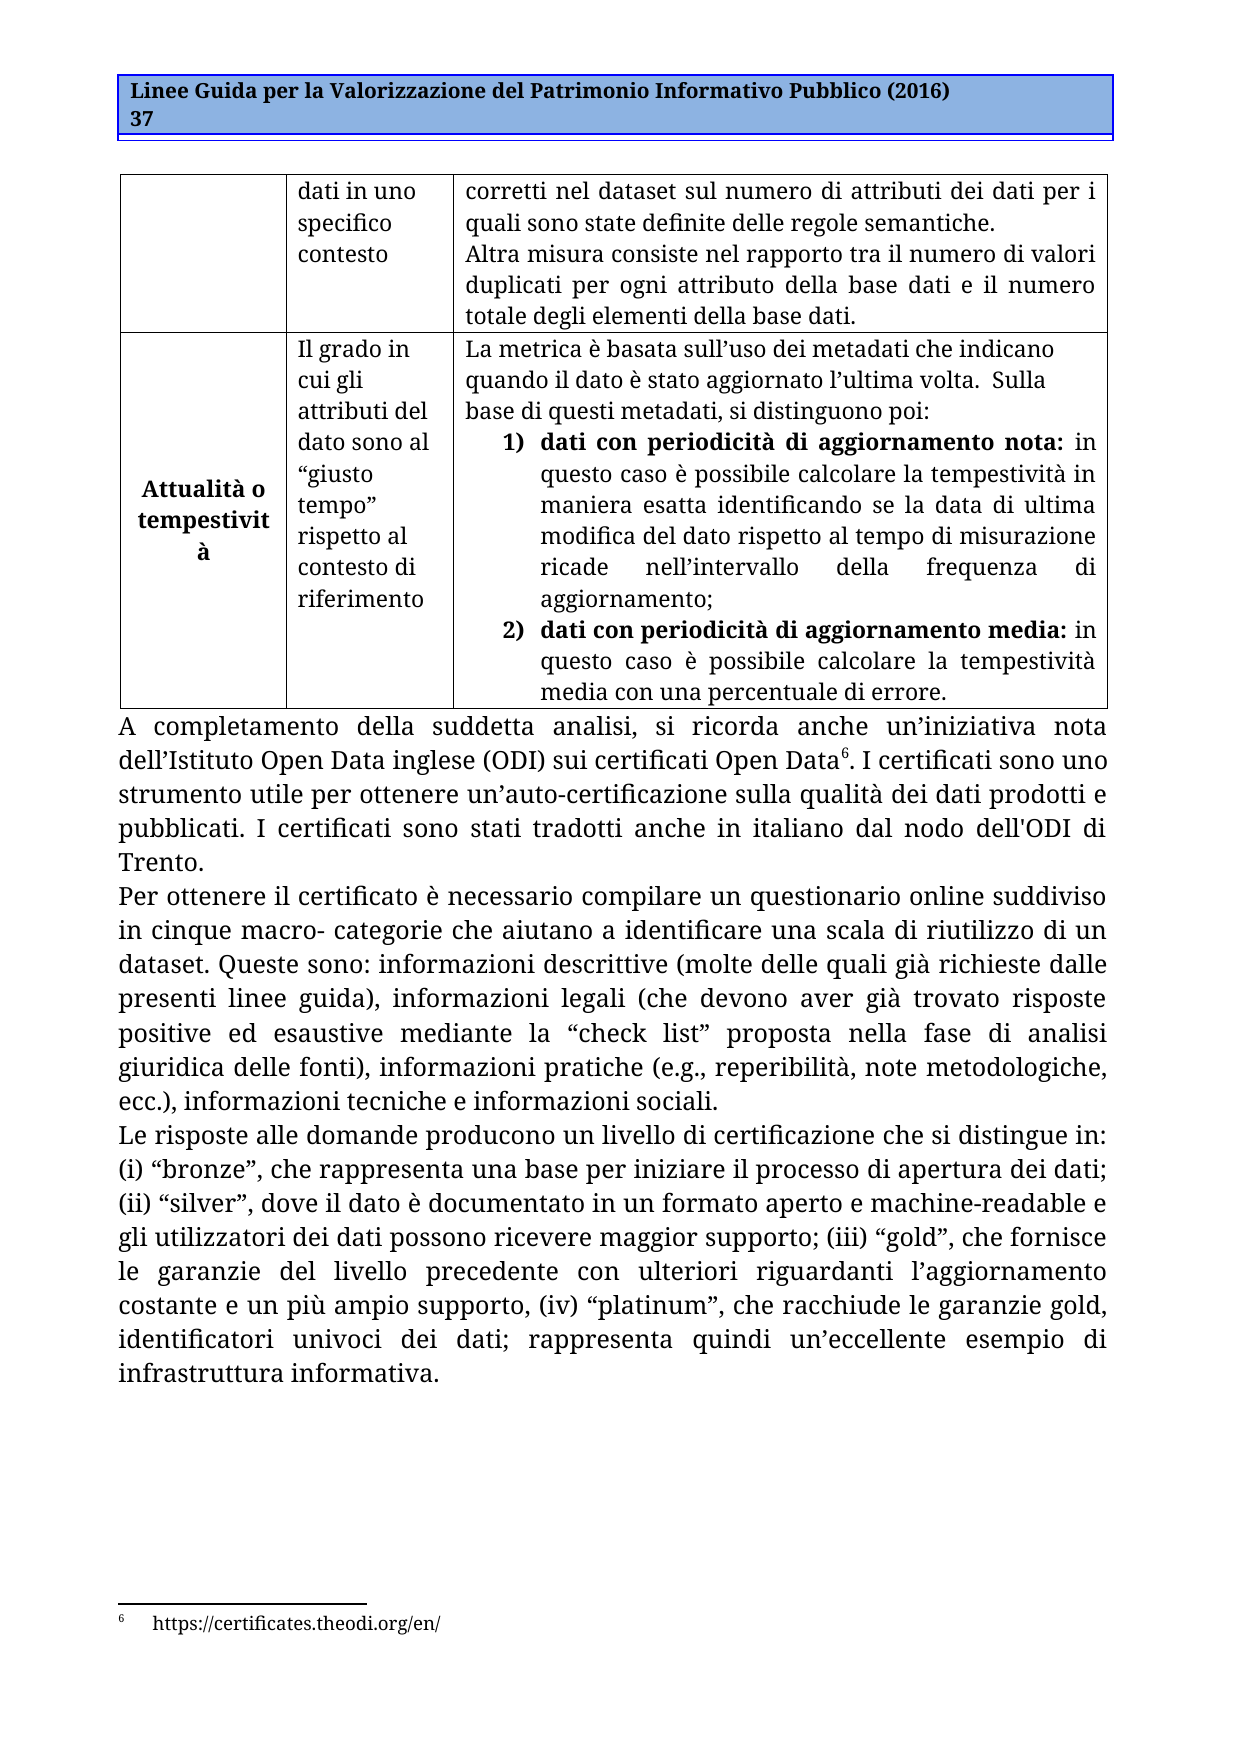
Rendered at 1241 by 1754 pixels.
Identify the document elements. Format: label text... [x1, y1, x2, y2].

table_cell corretti nel dataset sul numero di attributi dei dati per i quali sono state definite delle regole semantiche. Altra misura consiste nel rapporto tra il numero di valori duplicati per ogni attributo della base dati e il numero totale degli elementi della base dati. [454, 175, 1107, 332]
table_cell dati in uno specifico contesto [287, 175, 453, 332]
table_cell Il grado in cui gli attributi del dato sono al “giusto tempo” rispetto al contesto di riferimento [287, 333, 453, 708]
text Per ottenere il certificato è necessario compilare un questionario online suddiviso in cinque macro- categorie che aiutano a identificare una scala di riutilizzo di un dataset. Queste sono: informazioni descrittive (molte delle quali già richieste dalle presenti linee guida), informazioni legali (che devono aver già trovato risposte positive ed esaustive mediante la “check list” proposta nella fase di analisi giuridica delle fonti), informazioni pratiche (e.g., reperibilità, note metodologiche, ecc.), informazioni tecniche e informazioni sociali. [118, 879, 1108, 1117]
table_cell La metrica è basata sull’uso dei metadati che indicano quando il dato è stato aggiornato l’ultima volta. Sulla base di questi metadati, si distinguono poi: dati con periodicità di aggiornamento nota: in questo caso è possibile calcolare la tempestività in maniera esatta identificando se la data di ultima modifica del dato rispetto al tempo di misurazione ricade nell’intervallo della frequenza di aggiornamento; dati con periodicità di aggiornamento media: in questo caso è possibile calcolare la tempestività media con una percentuale di errore. [454, 333, 1107, 708]
text https://certificates.theodi.org/en/ [118, 1610, 1108, 1636]
text A completamento della suddetta analisi, si ricorda anche un’iniziativa nota dell’Istituto Open Data inglese (ODI) sui certificati Open Data. I certificati sono uno strumento utile per ottenere un’auto-certificazione sulla qualità dei dati prodotti e pubblicati. I certificati sono stati tradotti anche in italiano dal nodo dell'ODI di Trento. [118, 709, 1108, 879]
table_cell [121, 175, 286, 332]
table_cell Attualità o tempestività [121, 333, 286, 708]
text Le risposte alle domande producono un livello di certificazione che si distingue in: (i) “bronze”, che rappresenta una base per iniziare il processo di apertura dei dati; (ii) “silver”, dove il dato è documentato in un formato aperto e machine-readable e gli utilizzatori dei dati possono ricevere maggior supporto; (iii) “gold”, che fornisce le garanzie del livello precedente con ulteriori riguardanti l’aggiornamento costante e un più ampio supporto, (iv) “platinum”, che racchiude le garanzie gold, identificatori univoci dei dati; rappresenta quindi un’eccellente esempio di infrastruttura informativa. [118, 1117, 1108, 1390]
